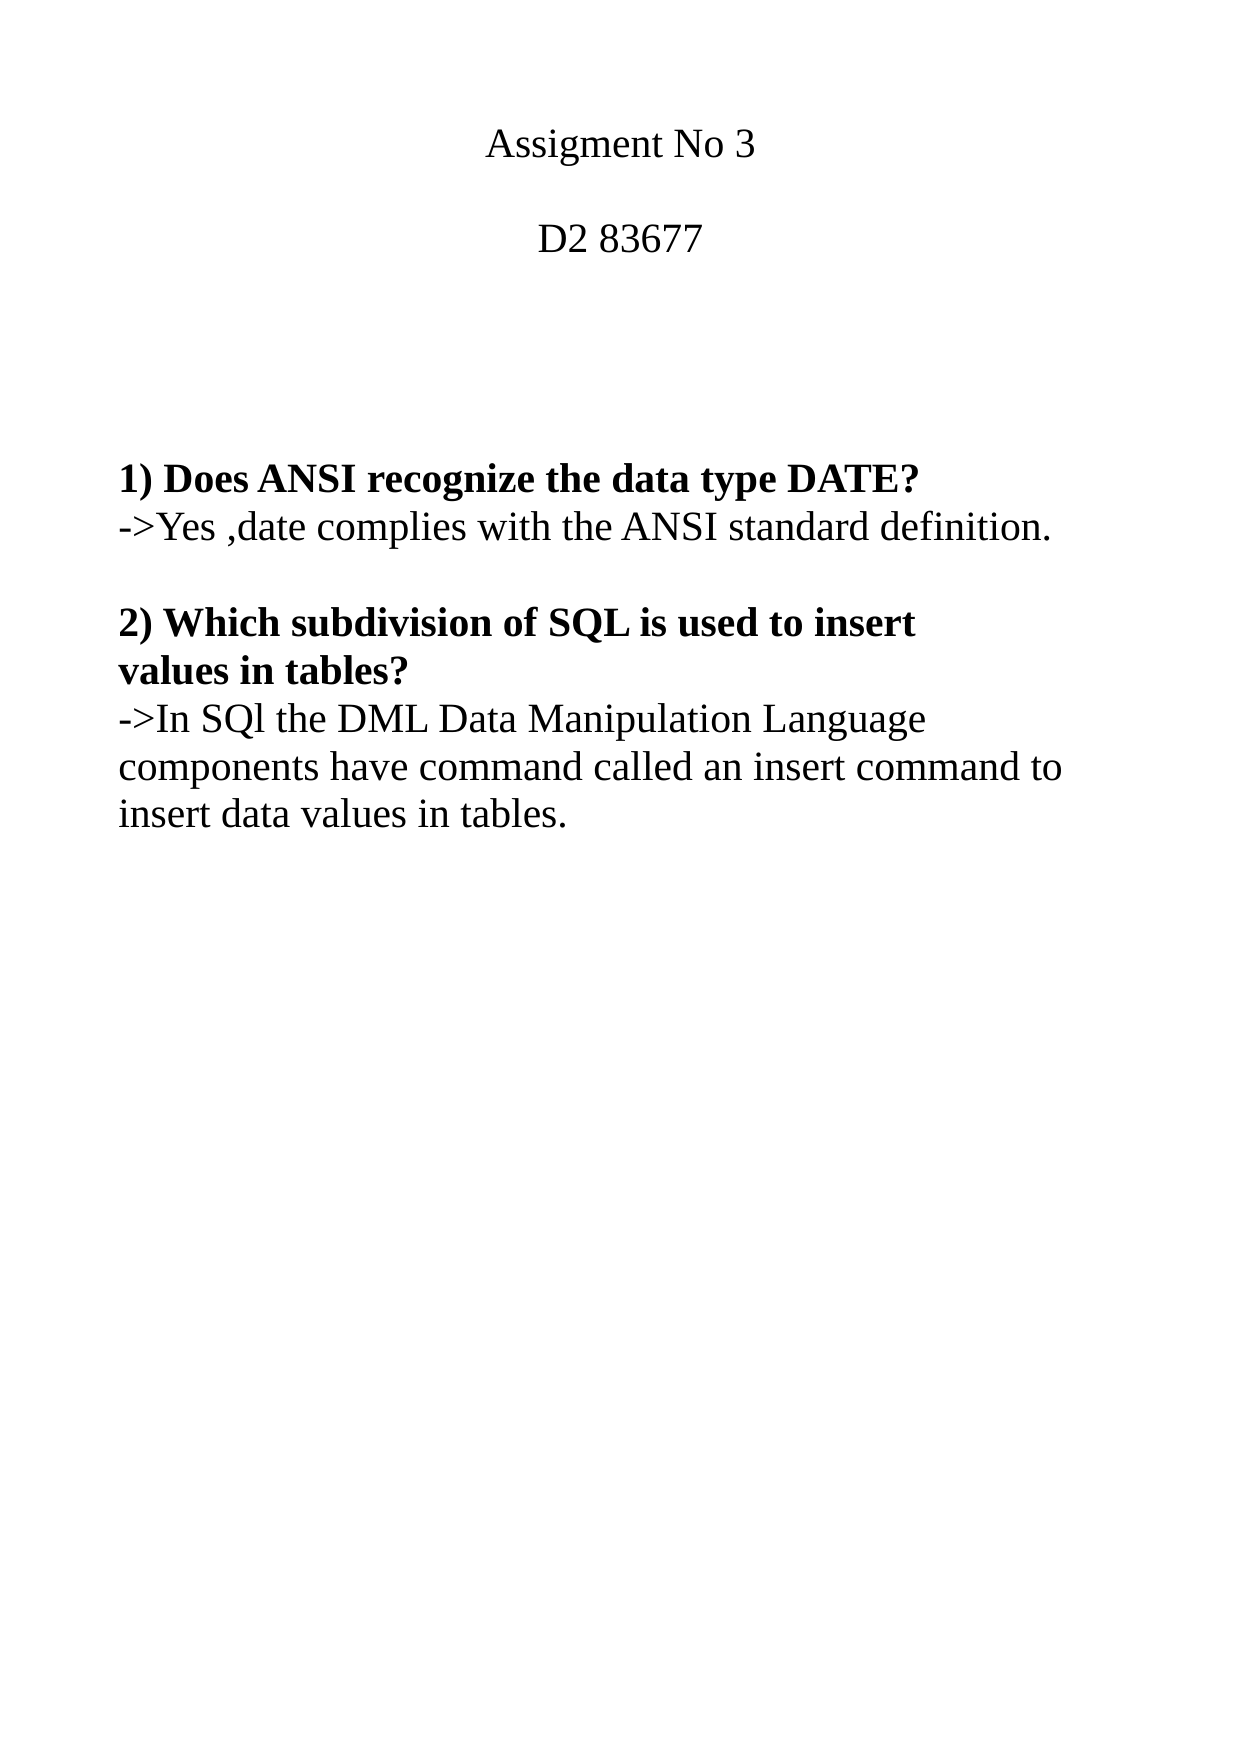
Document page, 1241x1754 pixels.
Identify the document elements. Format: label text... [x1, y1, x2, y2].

text 1) Does ANSI recognize the data type DATE? [118, 453, 1122, 501]
text 2) Which subdivision of SQL is used to insert [118, 597, 1122, 645]
text ->Yes ,date complies with the ANSI standard definition. [118, 501, 1122, 549]
text D2 83677 [118, 214, 1122, 262]
text ->In SQl the DML Data Manipulation Language components have command called an insert command to insert data values in tables. [118, 693, 1122, 837]
text Assigment No 3 [118, 118, 1122, 166]
text values in tables? [118, 645, 1122, 693]
